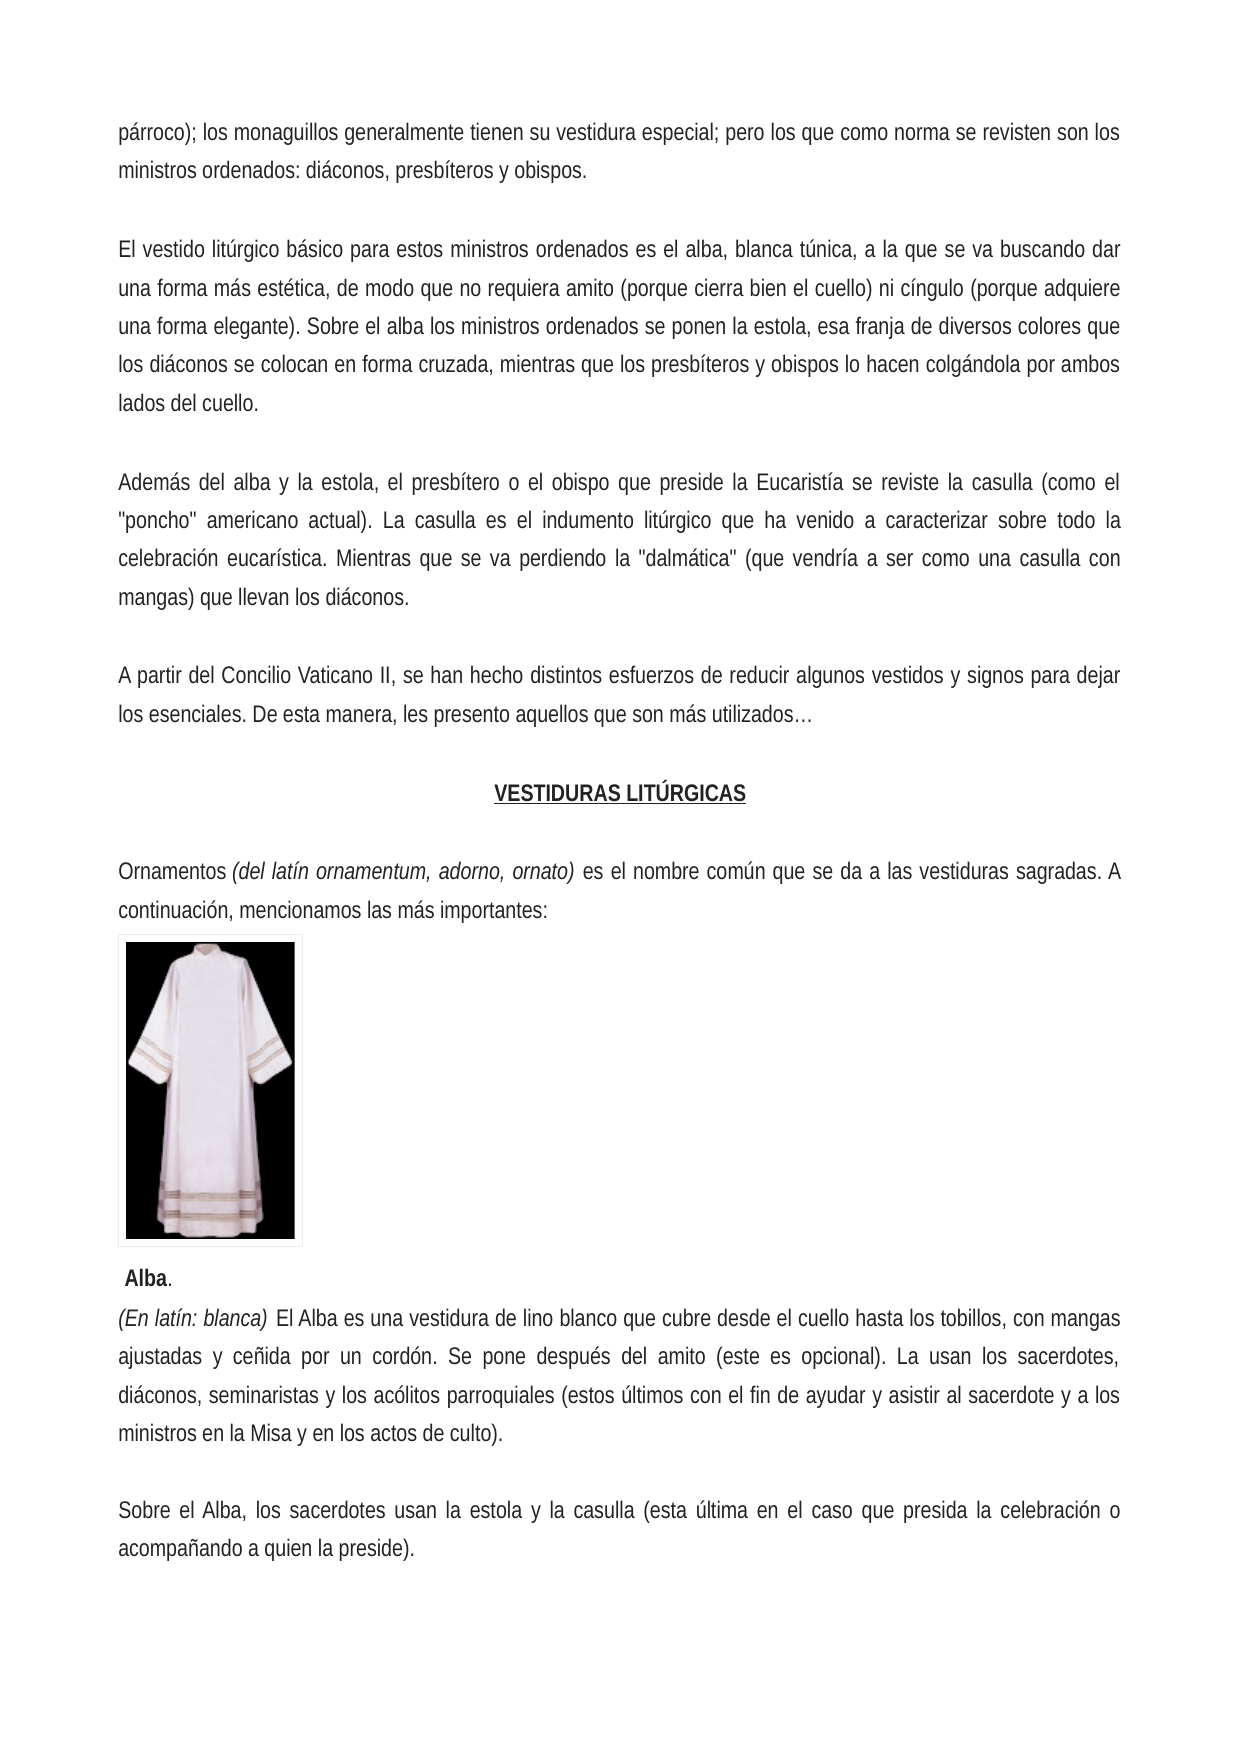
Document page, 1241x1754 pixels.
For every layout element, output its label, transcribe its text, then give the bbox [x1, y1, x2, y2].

text A partir del Concilio Vaticano II, se han hecho distintos esfuerzos de reducir algunos vestidos y signos para dejar los esenciales. De esta manera, les presento aquellos que son más utilizados… [118, 662, 1122, 727]
text Ornamentos (del latín ornamentum, adorno, ornato) es el nombre común que se da a las vestiduras sagradas. A continuación, mencionamos las más importantes: [118, 857, 1122, 923]
text El vestido litúrgico básico para estos ministros ordenados es el alba, blanca túnica, a la que se va buscando dar una forma más estética, de modo que no requiera amito (porque cierra bien el cuello) ni cíngulo (porque adquiere una forma elegante). Sobre el alba los ministros ordenados se ponen la estola, esa franja de diversos colores que los diáconos se colocan en forma cruzada, mientras que los presbíteros y obispos lo hacen colgándola por ambos lados del cuello. [118, 235, 1122, 416]
text Además del alba y la estola, el presbítero o el obispo que preside la Eucaristía se reviste la casulla (como el "poncho" americano actual). La casulla es el indumento litúrgico que ha venido a caracterizar sobre todo la celebración eucarística. Mientras que se va perdiendo la "dalmática" (que vendría a ser como una casulla con mangas) que llevan los diáconos. [118, 468, 1122, 610]
picture [126, 942, 295, 1239]
text VESTIDURAS LITÚRGICAS [118, 779, 1122, 806]
text Alba. [118, 1263, 1122, 1292]
text Sobre el Alba, los sacerdotes usan la estola y la casulla (esta última en el caso que presida la celebración o acompañando a quien la preside). [118, 1496, 1122, 1562]
text párroco); los monaguillos generalmente tienen su vestidura especial; pero los que como norma se revisten son los ministros ordenados: diáconos, presbíteros y obispos. [118, 118, 1122, 184]
text (En latín: blanca) El Alba es una vestidura de lino blanco que cubre desde el cuello hasta los tobillos, con mangas ajustadas y ceñida por un cordón. Se pone después del amito (este es opcional). La usan los sacerdotes, diáconos, seminaristas y los acólitos parroquiales (estos últimos con el fin de ayudar y asistir al sacerdote y a los ministros en la Misa y en los actos de culto). [118, 1304, 1122, 1447]
